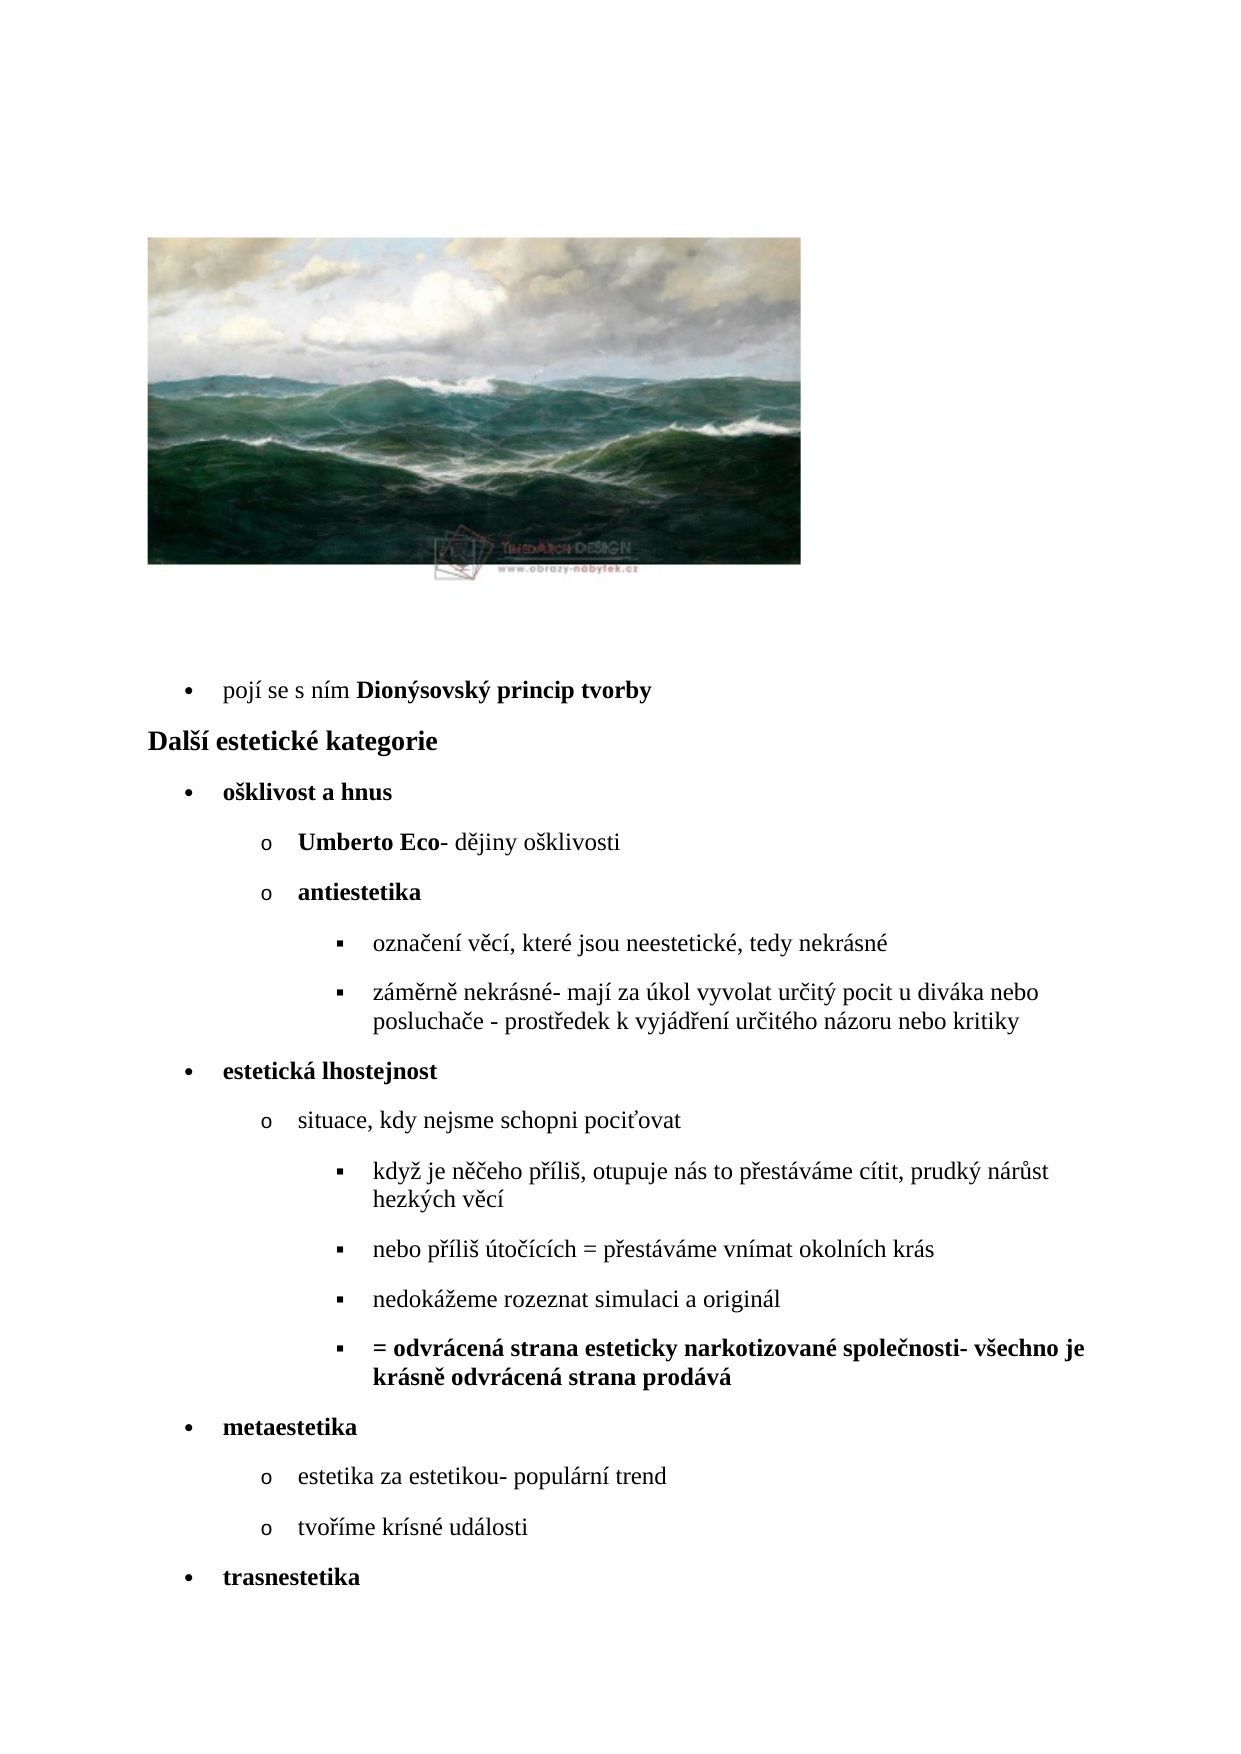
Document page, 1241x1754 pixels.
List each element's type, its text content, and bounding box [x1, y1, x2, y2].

list nedokážeme rozeznat simulaci a originál [335, 1284, 1093, 1312]
list tvoříme krísné události [260, 1512, 1093, 1541]
list označení věcí, které jsou neestetické, tedy nekrásné [335, 928, 1093, 957]
list = odvrácená strana esteticky narkotizované společnosti- všechno je krásně odvrácená strana prodává [335, 1333, 1093, 1391]
list metaestetika [185, 1412, 1093, 1440]
list záměrně nekrásné- mají za úkol vyvolat určitý pocit u diváka nebo posluchače - prostředek k vyjádření určitého názoru nebo kritiky [335, 977, 1093, 1035]
subtitle Další estetické kategorie [148, 724, 1093, 757]
list pojí se s ním Dionýsovský princip tvorby [185, 675, 1093, 703]
list estetika za estetikou- populární trend [260, 1461, 1093, 1491]
list situace, kdy nejsme schopni pociťovat [260, 1105, 1093, 1135]
list ošklivost a hnus [185, 777, 1093, 806]
list estetická lhostejnost [185, 1056, 1093, 1084]
list když je něčeho příliš, otupuje nás to přestáváme cítit, prudký nárůst hezkých věcí [335, 1156, 1093, 1213]
list antiestetika [260, 877, 1093, 907]
list Umberto Eco- dějiny ošklivosti [260, 827, 1093, 857]
list nebo příliš útočících = přestáváme vnímat okolních krás [335, 1234, 1093, 1263]
list trasnestetika [185, 1562, 1093, 1591]
